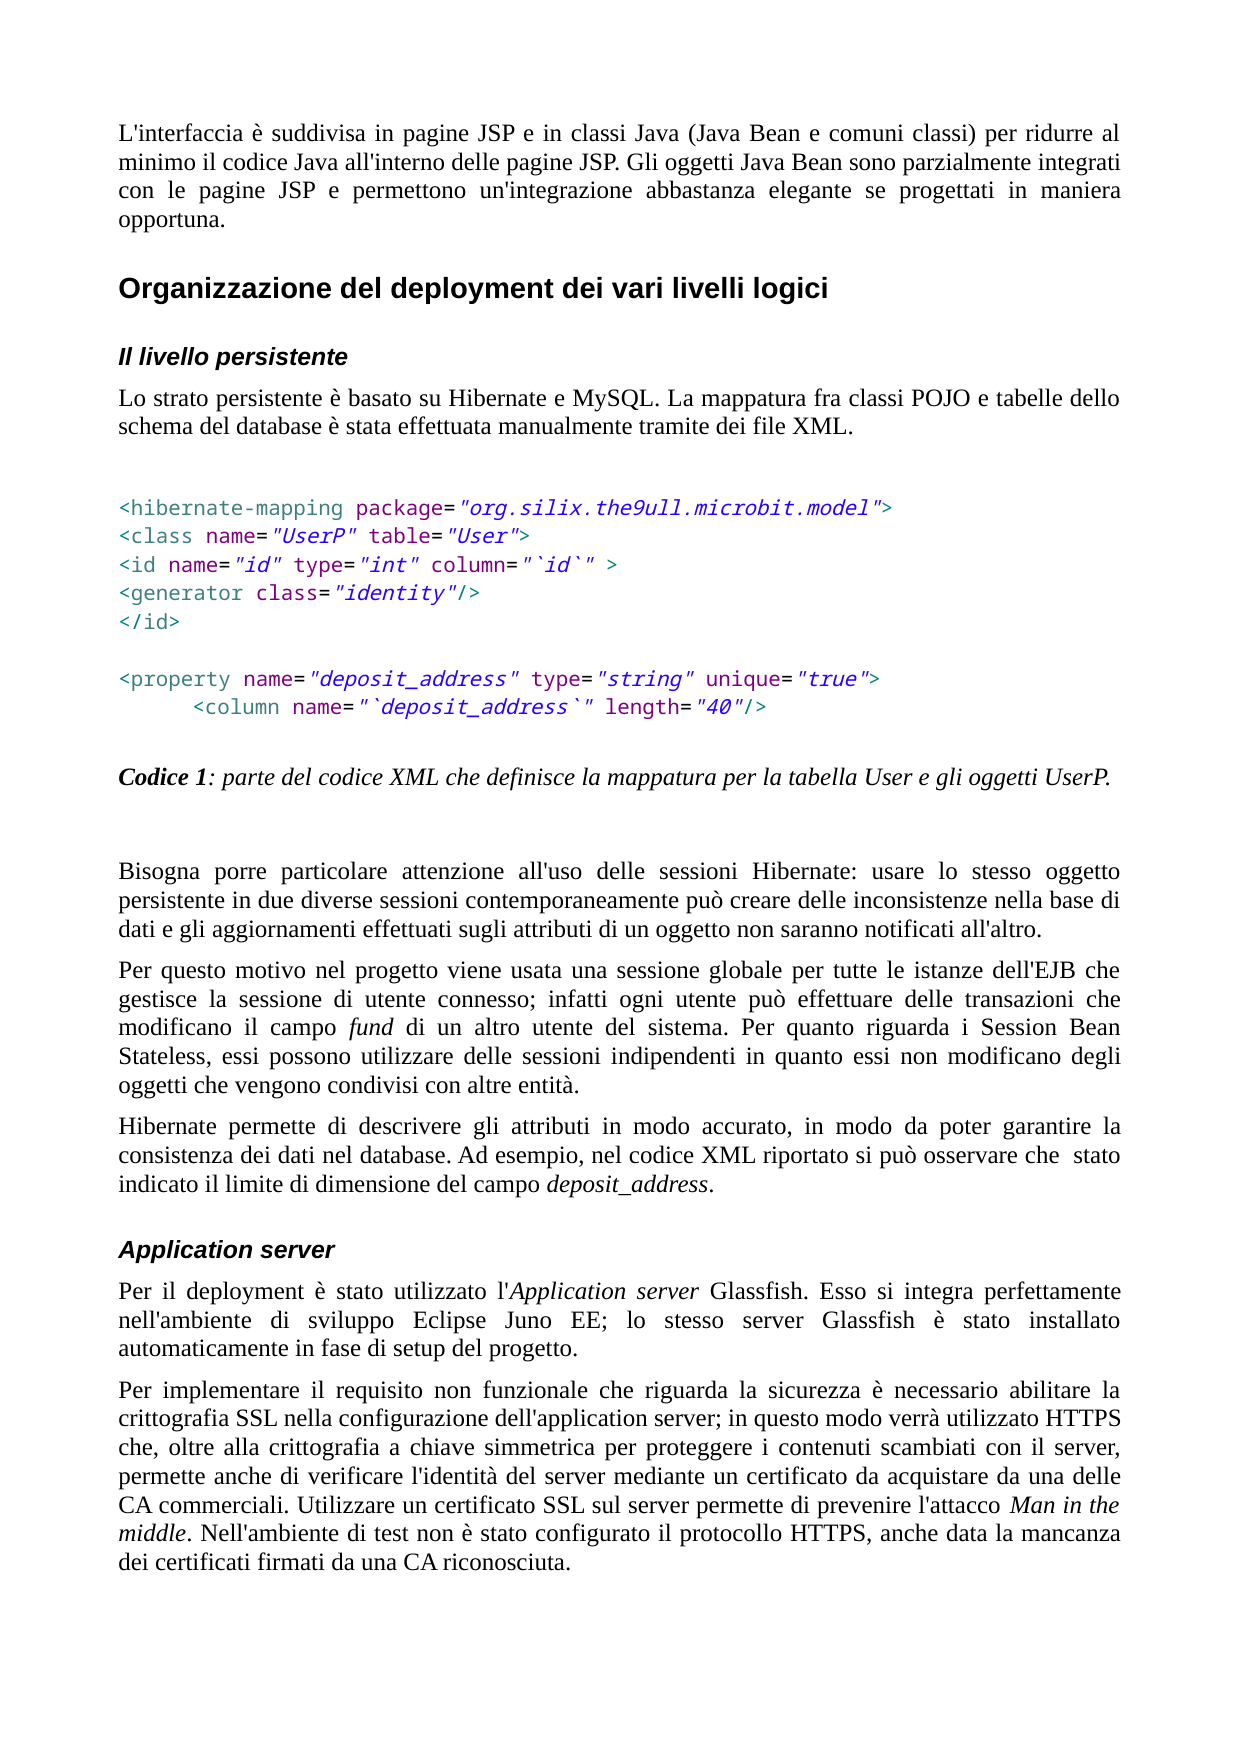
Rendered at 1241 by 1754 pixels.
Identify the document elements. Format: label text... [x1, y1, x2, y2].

text Hibernate permette di descrivere gli attributi in modo accurato, in modo da poter garantire la consistenza dei dati nel database. Ad esempio, nel codice XML riportato si può osservare che stato indicato il limite di dimensione del campo deposit_address. [118, 1111, 1122, 1197]
text </id> [118, 607, 1122, 635]
text Lo strato persistente è basato su Hibernate e MySQL. La mappatura fra classi POJO e tabelle dello schema del database è stata effettuata manualmente tramite dei file XML. [118, 383, 1122, 440]
text [118, 635, 1122, 664]
text Per implementare il requisito non funzionale che riguarda la sicurezza è necessario abilitare la crittografia SSL nella configurazione dell'application server; in questo modo verrà utilizzato HTTPS che, oltre alla crittografia a chiave simmetrica per proteggere i contenuti scambiati con il server, permette anche di verificare l'identità del server mediante un certificato da acquistare da una delle CA commerciali. Utilizzare un certificato SSL sul server permette di prevenire l'attacco Man in the middle. Nell'ambiente di test non è stato configurato il protocollo HTTPS, anche data la mancanza dei certificati firmati da una CA riconosciuta. [118, 1375, 1122, 1576]
text Per il deployment è stato utilizzato l'Application server Glassfish. Esso si integra perfettamente nell'ambiente di sviluppo Eclipse Juno EE; lo stesso server Glassfish è stato installato automaticamente in fase di setup del progetto. [118, 1276, 1122, 1362]
text <generator class="identity"/> [118, 578, 1122, 607]
subtitle Application server [118, 1235, 1122, 1263]
text <id name="id" type="int" column="`id`" > [118, 550, 1122, 578]
text <hibernate-mapping package="org.silix.the9ull.microbit.model"> [118, 493, 1122, 521]
text <class name="UserP" table="User"> [118, 521, 1122, 550]
text Per questo motivo nel progetto viene usata una sessione globale per tutte le istanze dell'EJB che gestisce la sessione di utente connesso; infatti ogni utente può effettuare delle transazioni che modificano il campo fund di un altro utente del sistema. Per quanto riguarda i Session Bean Stateless, essi possono utilizzare delle sessioni indipendenti in quanto essi non modificano degli oggetti che vengono condivisi con altre entità. [118, 955, 1122, 1099]
text Bisogna porre particolare attenzione all'uso delle sessioni Hibernate: usare lo stesso oggetto persistente in due diverse sessioni contemporaneamente può creare delle inconsistenze nella base di dati e gli aggiornamenti effettuati sugli attributi di un oggetto non saranno notificati all'altro. [118, 791, 1122, 942]
text <column name="`deposit_address`" length="40"/> [118, 692, 1122, 721]
text <property name="deposit_address" type="string" unique="true"> [118, 664, 1122, 692]
subtitle Il livello persistente [118, 342, 1122, 370]
subtitle Organizzazione del deployment dei vari livelli logici [118, 271, 1122, 304]
text L'interfaccia è suddivisa in pagine JSP e in classi Java (Java Bean e comuni classi) per ridurre al minimo il codice Java all'interno delle pagine JSP. Gli oggetti Java Bean sono parzialmente integrati con le pagine JSP e permettono un'integrazione abbastanza elegante se progettati in maniera opportuna. [118, 118, 1122, 233]
text [118, 453, 1122, 493]
text [118, 721, 1122, 762]
text Codice 1: parte del codice XML che definisce la mappatura per la tabella User e gli oggetti UserP. [118, 762, 1122, 791]
